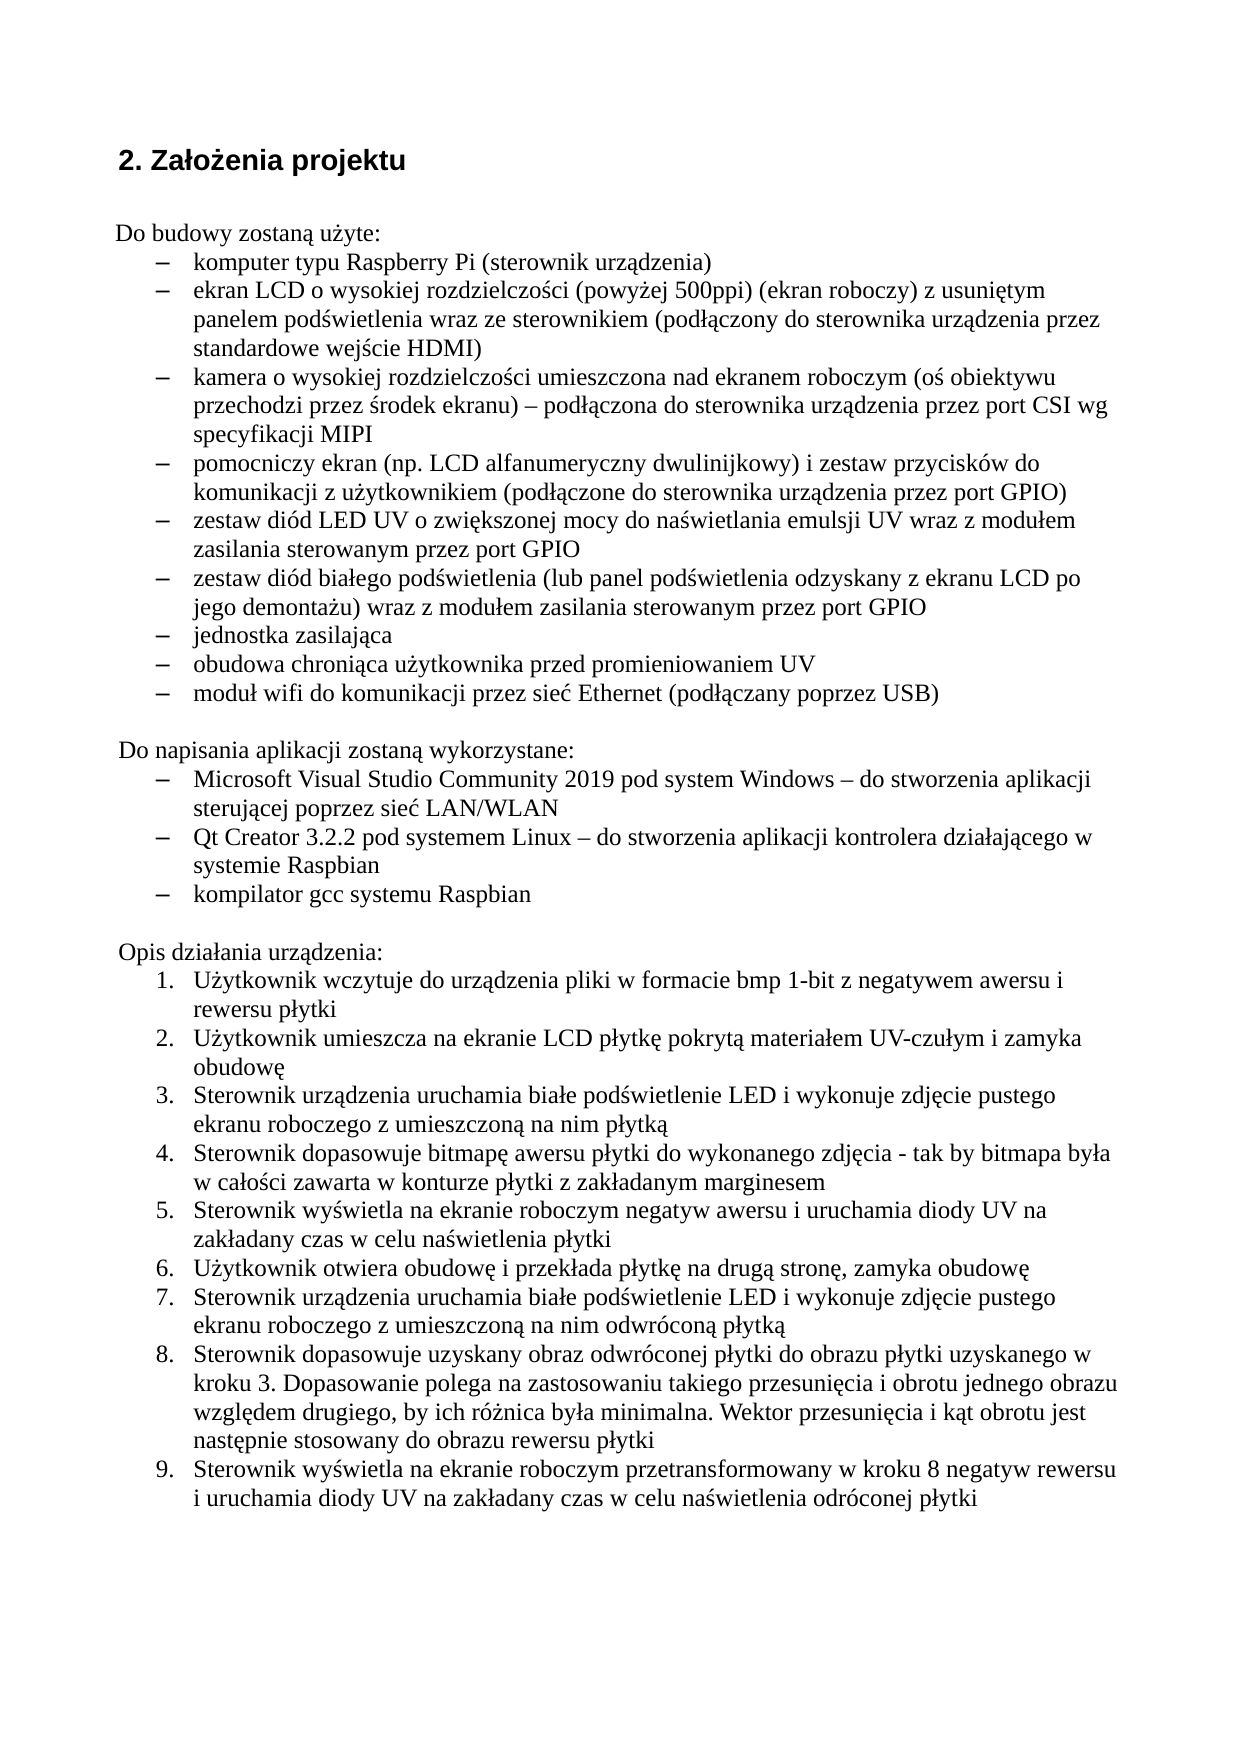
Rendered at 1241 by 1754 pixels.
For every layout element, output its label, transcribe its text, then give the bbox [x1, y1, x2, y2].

list Użytkownik umieszcza na ekranie LCD płytkę pokrytą materiałem UV-czułym i zamyka obudowę [156, 1023, 1122, 1080]
list Użytkownik wczytuje do urządzenia pliki w formacie bmp 1-bit z negatywem awersu i rewersu płytki [156, 965, 1122, 1023]
list jednostka zasilająca [156, 620, 1122, 649]
list Sterownik dopasowuje uzyskany obraz odwróconej płytki do obrazu płytki uzyskanego w kroku 3. Dopasowanie polega na zastosowaniu takiego przesunięcia i obrotu jednego obrazu względem drugiego, by ich różnica była minimalna. Wektor przesunięcia i kąt obrotu jest następnie stosowany do obrazu rewersu płytki [156, 1339, 1122, 1454]
list Sterownik wyświetla na ekranie roboczym negatyw awersu i uruchamia diody UV na zakładany czas w celu naświetlenia płytki [156, 1195, 1122, 1253]
list Microsoft Visual Studio Community 2019 pod system Windows – do stworzenia aplikacji sterującej poprzez sieć LAN/WLAN [156, 764, 1122, 822]
list zestaw diód białego podświetlenia (lub panel podświetlenia odzyskany z ekranu LCD po jego demontażu) wraz z modułem zasilania sterowanym przez port GPIO [156, 563, 1122, 620]
text Opis działania urządzenia: [118, 937, 1122, 965]
list zestaw diód LED UV o zwiększonej mocy do naświetlania emulsji UV wraz z modułem zasilania sterowanym przez port GPIO [156, 505, 1122, 563]
list Qt Creator 3.2.2 pod systemem Linux – do stworzenia aplikacji kontrolera działającego w systemie Raspbian [156, 822, 1122, 879]
list moduł wifi do komunikacji przez sieć Ethernet (podłączany poprzez USB) [156, 678, 1122, 707]
list Sterownik wyświetla na ekranie roboczym przetransformowany w kroku 8 negatyw rewersu i uruchamia diody UV na zakładany czas w celu naświetlenia odróconej płytki [156, 1454, 1122, 1512]
list Sterownik urządzenia uruchamia białe podświetlenie LED i wykonuje zdjęcie pustego ekranu roboczego z umieszczoną na nim odwróconą płytką [156, 1282, 1122, 1339]
list Użytkownik otwiera obudowę i przekłada płytkę na drugą stronę, zamyka obudowę [156, 1253, 1122, 1282]
list obudowa chroniąca użytkownika przed promieniowaniem UV [156, 649, 1122, 678]
list kompilator gcc systemu Raspbian [156, 879, 1122, 908]
list Sterownik dopasowuje bitmapę awersu płytki do wykonanego zdjęcia - tak by bitmapa była w całości zawarta w konturze płytki z zakładanym marginesem [156, 1138, 1122, 1195]
list komputer typu Raspberry Pi (sterownik urządzenia) [156, 247, 1122, 275]
text Do napisania aplikacji zostaną wykorzystane: [118, 735, 1122, 764]
text Do budowy zostaną użyte: [115, 218, 1122, 247]
list ekran LCD o wysokiej rozdzielczości (powyżej 500ppi) (ekran roboczy) z usuniętym panelem podświetlenia wraz ze sterownikiem (podłączony do sterownika urządzenia przez standardowe wejście HDMI) [156, 275, 1122, 362]
list pomocniczy ekran (np. LCD alfanumeryczny dwulinijkowy) i zestaw przycisków do komunikacji z użytkownikiem (podłączone do sterownika urządzenia przez port GPIO) [156, 448, 1122, 505]
list Sterownik urządzenia uruchamia białe podświetlenie LED i wykonuje zdjęcie pustego ekranu roboczego z umieszczoną na nim płytką [156, 1080, 1122, 1138]
subtitle 2. Założenia projektu [118, 143, 1122, 177]
list kamera o wysokiej rozdzielczości umieszczona nad ekranem roboczym (oś obiektywu przechodzi przez środek ekranu) – podłączona do sterownika urządzenia przez port CSI wg specyfikacji MIPI [156, 362, 1122, 448]
